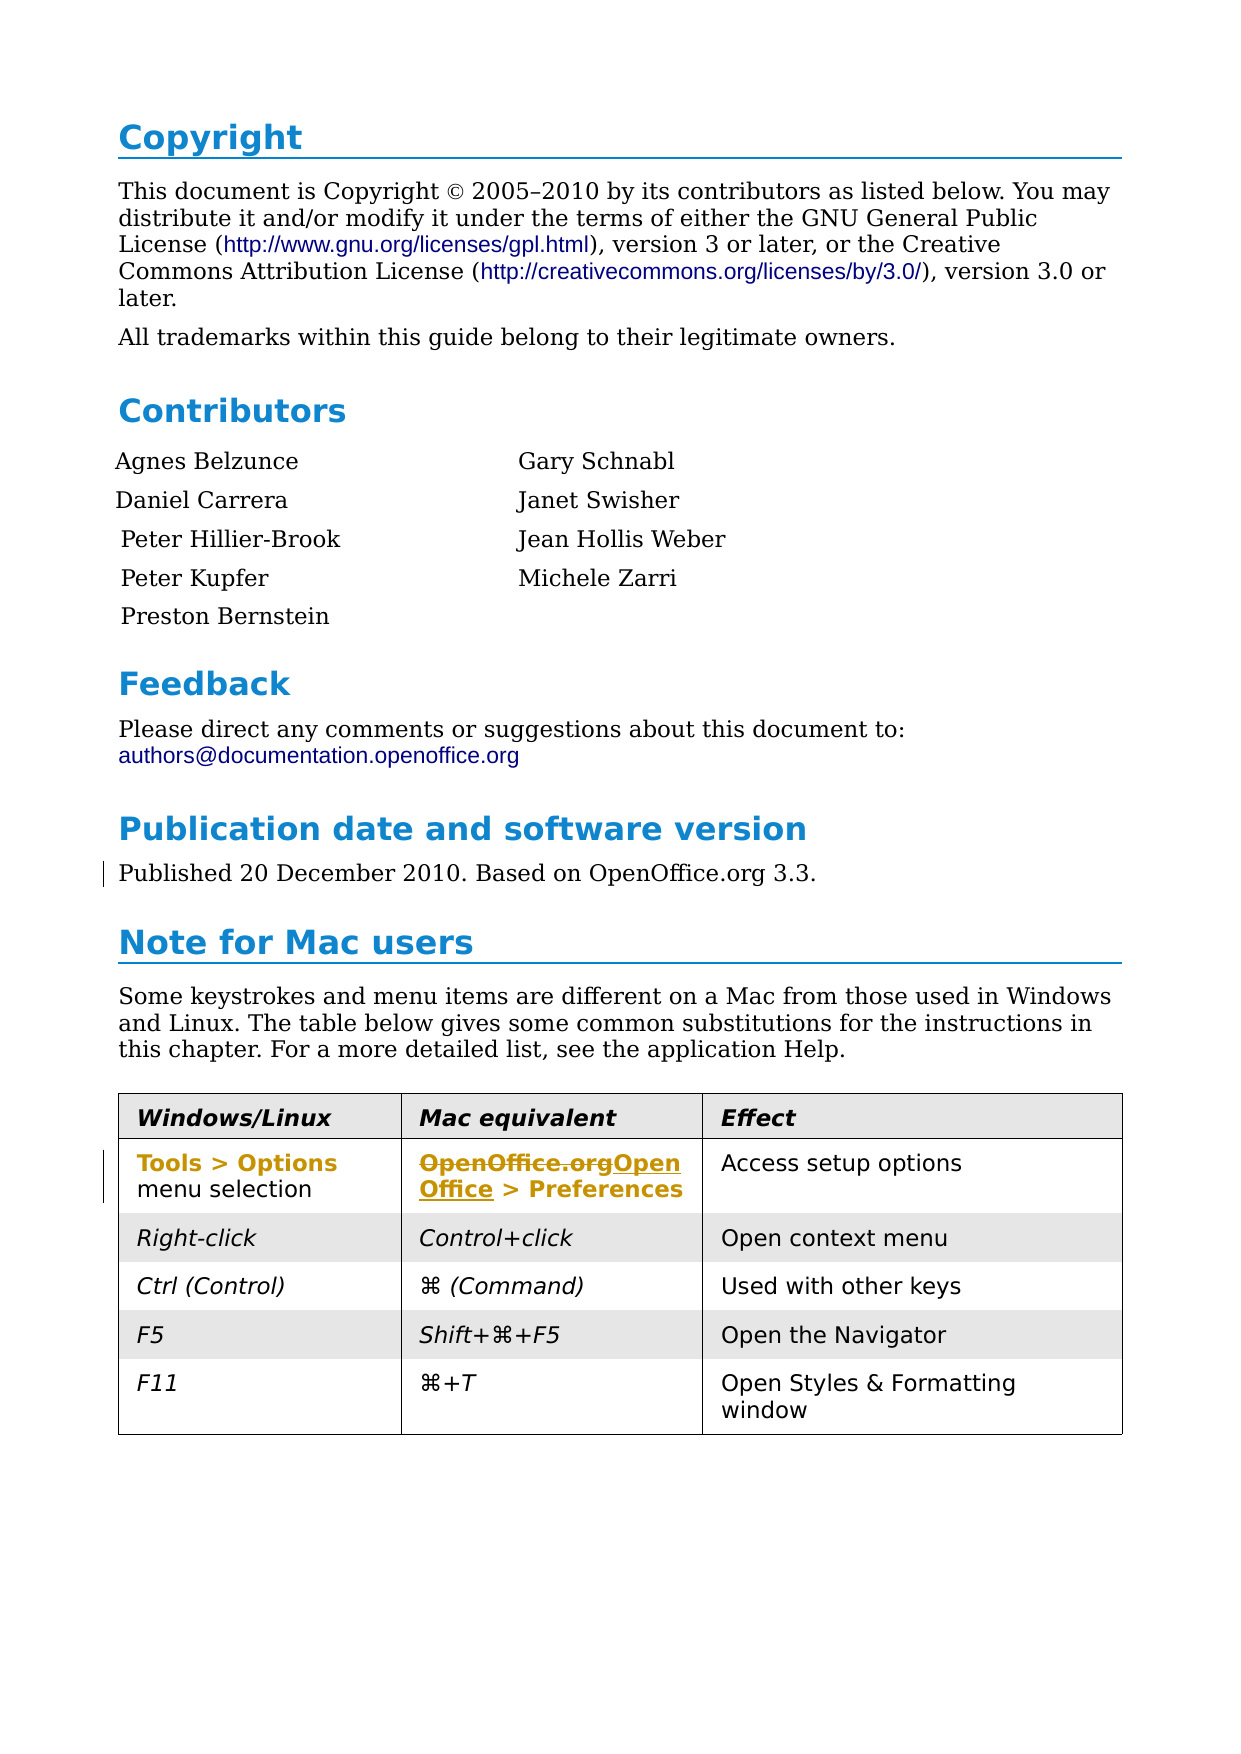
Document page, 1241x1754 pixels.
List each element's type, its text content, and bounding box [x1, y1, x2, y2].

table_header Mac equivalent [402, 1094, 702, 1138]
subtitle Note for Mac users [118, 923, 1122, 962]
table_cell Open context menu [703, 1213, 1122, 1262]
table_cell Jean Hollis Weber [512, 520, 1121, 559]
text This document is Copyright © 2005–2010 by its contributors as listed below. You may distribute it and/or modify it under the terms of either the GNU General Public License (http://www.gnu.org/licenses/gpl.html), version 3 or later, or the Creative Commons Attribution License (http://creativecommons.org/licenses/by/3.0/), version 3.0 or later. [118, 178, 1122, 312]
table_cell F11 [119, 1359, 401, 1434]
table_cell Shift+z+F5 [402, 1310, 702, 1359]
subtitle Copyright [118, 118, 1122, 157]
text Please direct any comments or suggestions about this document to: authors@documentation.openoffice.org [118, 716, 1122, 769]
text Some keystrokes and menu items are different on a Mac from those used in Windows and Linux. The table below gives some common substitutions for the instructions in this chapter. For a more detailed list, see the application Help. [118, 983, 1122, 1063]
table_cell Peter Hillier-Brook [115, 520, 512, 559]
table_cell Tools > Options menu selection [119, 1139, 401, 1213]
table_cell z+T [402, 1359, 702, 1434]
text Published 20 December 2010. Based on OpenOffice.org 3.3. [118, 861, 1122, 887]
table_cell Peter Kupfer [115, 559, 512, 598]
table_cell Access setup options [703, 1139, 1122, 1213]
table_cell z (Command) [402, 1262, 702, 1310]
table_cell Daniel Carrera [115, 481, 512, 520]
table_cell Ctrl (Control) [119, 1262, 401, 1310]
text All trademarks within this guide belong to their legitimate owners. [118, 324, 1122, 351]
table_cell Preston Bernstein [115, 598, 512, 636]
table_header Agnes Belzunce [115, 443, 512, 481]
table_cell F5 [119, 1310, 401, 1359]
table_header Windows/Linux [119, 1094, 401, 1138]
table_cell Used with other keys [703, 1262, 1122, 1310]
text Contributors [118, 393, 1122, 430]
table_header Gary Schnabl [512, 443, 1121, 481]
table_cell [512, 598, 1121, 636]
table_cell Michele Zarri [512, 559, 1121, 598]
text Publication date and software version [118, 811, 1122, 848]
table_cell Right-click [119, 1213, 401, 1262]
table_cell Open the Navigator [703, 1310, 1122, 1359]
table_cell Control+click [402, 1213, 702, 1262]
table_cell OpenOffice > Preferences [402, 1139, 702, 1213]
text Feedback [118, 666, 1122, 703]
table_header Effect [703, 1094, 1122, 1138]
table_cell Janet Swisher [512, 481, 1121, 520]
table_cell Open Styles & Formatting window [703, 1359, 1122, 1434]
